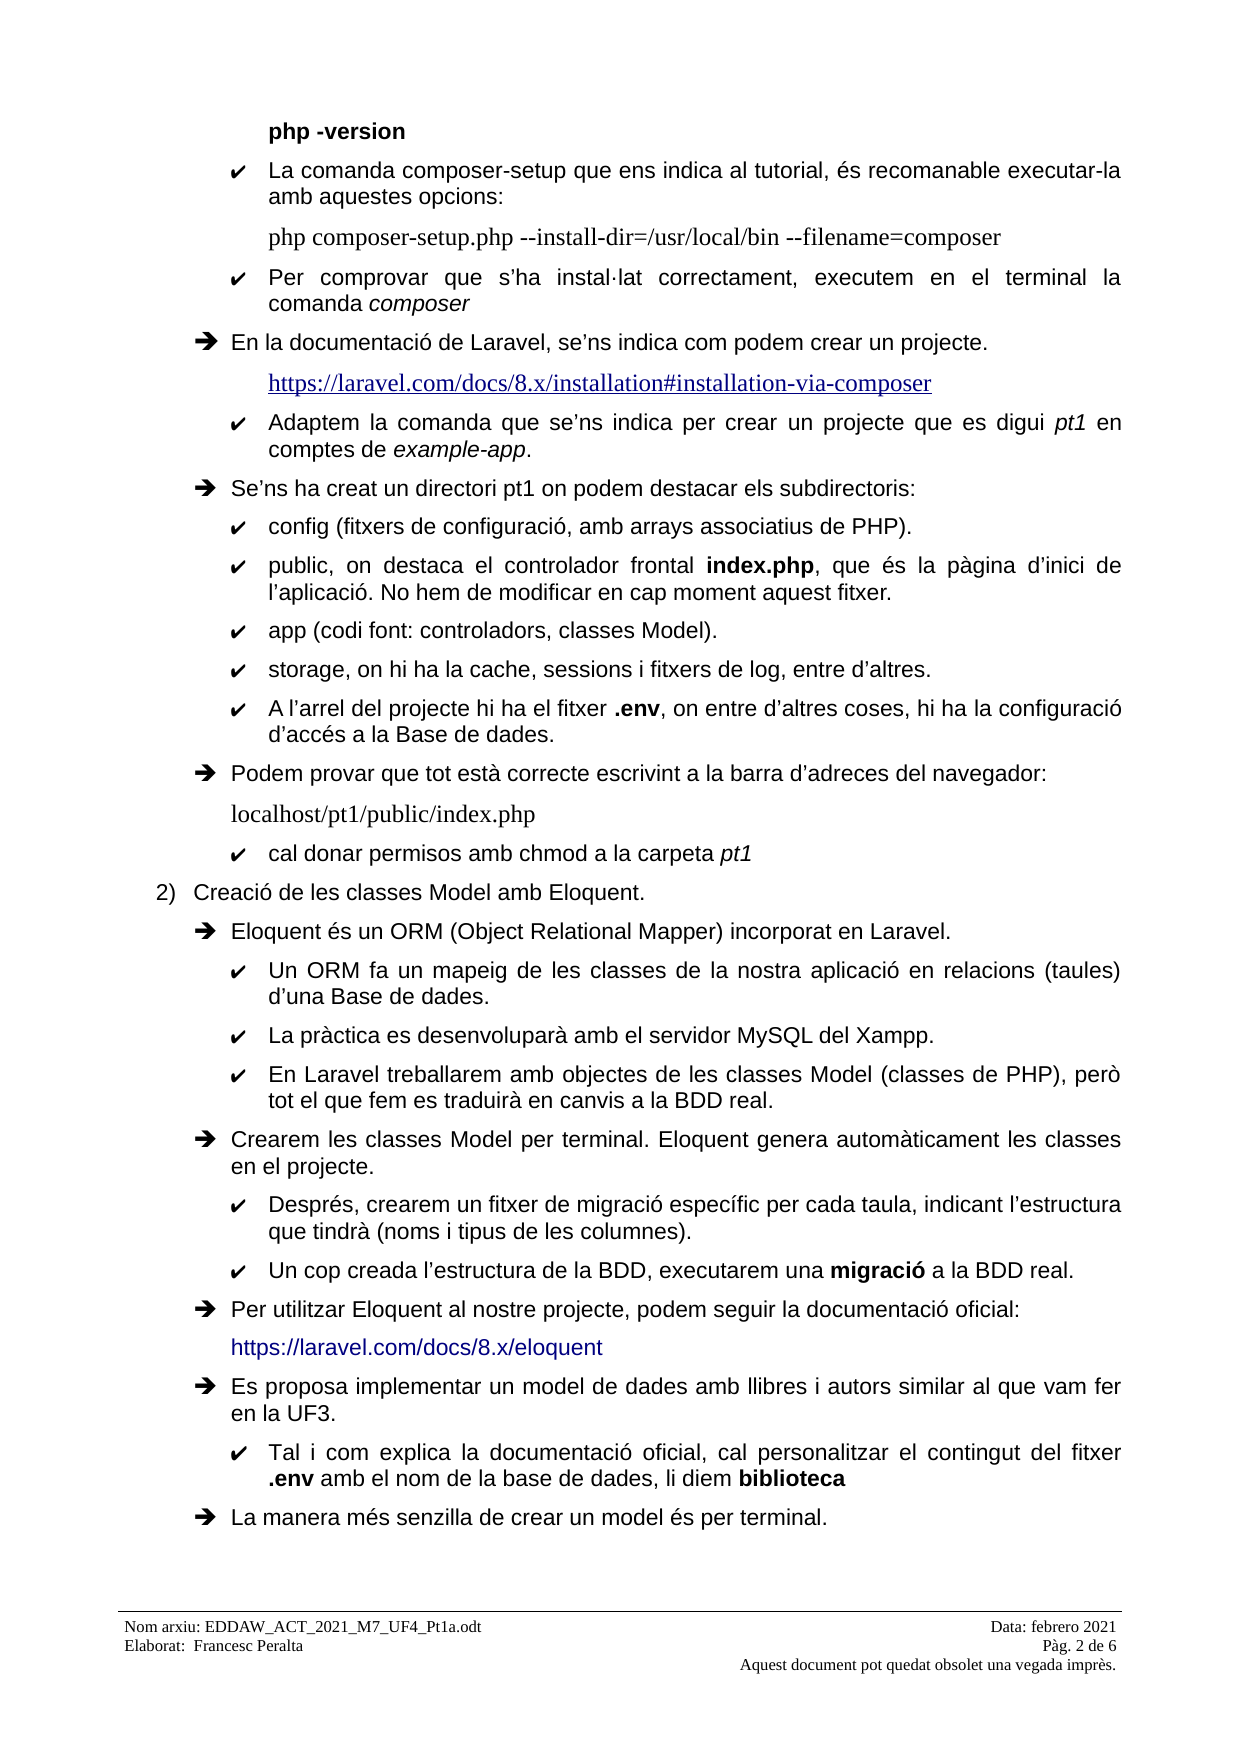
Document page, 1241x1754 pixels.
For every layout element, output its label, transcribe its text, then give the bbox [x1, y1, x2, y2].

list Eloquent és un ORM (Object Relational Mapper) incorporat en Laravel. [193, 918, 1122, 944]
list A l’arrel del projecte hi ha el fitxer .env, on entre d’altres coses, hi ha la configuració d’accés a la Base de dades. [231, 695, 1122, 748]
list La pràctica es desenvoluparà amb el servidor MySQL del Xampp. [231, 1022, 1122, 1048]
list app (codi font: controladors, classes Model). [231, 617, 1122, 644]
list php composer-setup.php --install-dir=/usr/local/bin --filename=composer [231, 222, 1122, 251]
list Un cop creada l’estructura de la BDD, executarem una migració a la BDD real. [231, 1257, 1122, 1283]
list Adaptem la comanda que se’ns indica per crear un projecte que es digui pt1 en comptes de example-app. [231, 409, 1122, 462]
list public, on destaca el controlador frontal index.php, que és la pàgina d’inici de l’aplicació. No hem de modificar en cap moment aquest fitxer. [231, 552, 1122, 605]
list Un ORM fa un mapeig de les classes de la nostra aplicació en relacions (taules) d’una Base de dades. [231, 957, 1122, 1010]
list Crearem les classes Model per terminal. Eloquent genera automàticament les classes en el projecte. [193, 1126, 1122, 1179]
list La manera més senzilla de crear un model és per terminal. [193, 1504, 1122, 1531]
list https://laravel.com/docs/8.x/installation#installation-via-composer [231, 368, 1122, 397]
list config (fitxers de configuració, amb arrays associatius de PHP). [231, 513, 1122, 540]
list Tal i com explica la documentació oficial, cal personalitzar el contingut del fitxer .env amb el nom de la base de dades, li diem biblioteca [231, 1438, 1122, 1492]
list php -version [231, 118, 1122, 144]
list En Laravel treballarem amb objectes de les classes Model (classes de PHP), però tot el que fem es traduirà en canvis a la BDD real. [231, 1061, 1122, 1114]
list Se’ns ha creat un directori pt1 on podem destacar els subdirectoris: [193, 474, 1122, 501]
list Després, crearem un fitxer de migració específic per cada taula, indicant l’estructura que tindrà (noms i tipus de les columnes). [231, 1191, 1122, 1244]
list https://laravel.com/docs/8.x/eloquent [193, 1334, 1122, 1361]
list Podem provar que tot està correcte escrivint a la barra d’adreces del navegador: [193, 760, 1122, 787]
list storage, on hi ha la cache, sessions i fitxers de log, entre d’altres. [231, 656, 1122, 683]
list Es proposa implementar un model de dades amb llibres i autors similar al que vam fer en la UF3. [193, 1373, 1122, 1426]
list Per comprovar que s’ha instal·lat correctament, executem en el terminal la comanda composer [231, 263, 1122, 316]
list En la documentació de Laravel, se’ns indica com podem crear un projecte. [193, 329, 1122, 356]
list Creació de les classes Model amb Eloquent. [156, 879, 1122, 906]
list cal donar permisos amb chmod a la carpeta pt1 [231, 840, 1122, 867]
list La comanda composer-setup que ens indica al tutorial, és recomanable executar-la amb aquestes opcions: [231, 157, 1122, 210]
list Per utilitzar Eloquent al nostre projecte, podem seguir la documentació oficial: [193, 1296, 1122, 1322]
list localhost/pt1/public/index.php [193, 799, 1122, 828]
